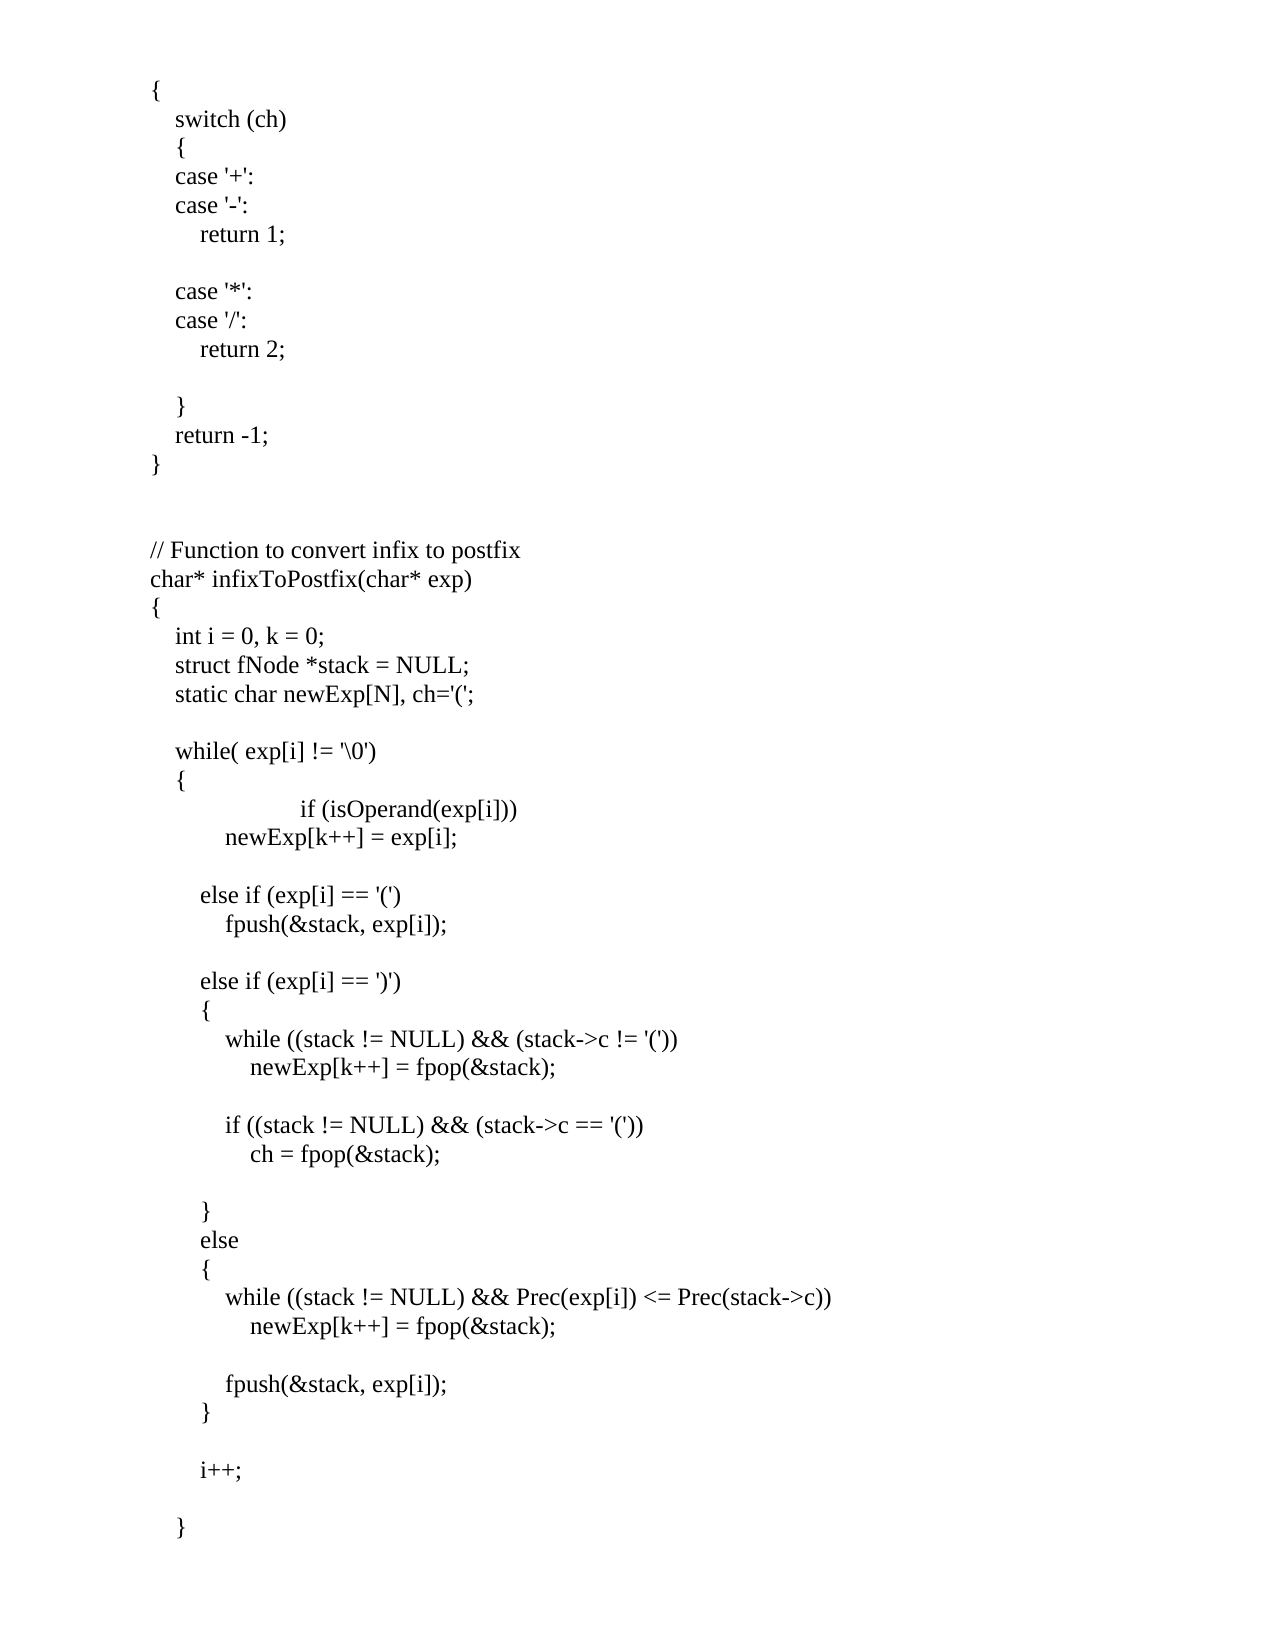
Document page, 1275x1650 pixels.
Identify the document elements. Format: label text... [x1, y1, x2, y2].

text while( exp[i] != '\0') [150, 736, 1125, 765]
text struct fNode *stack = NULL; [150, 650, 1125, 679]
text if (isOperand(exp[i])) [150, 794, 1125, 822]
text { [150, 765, 1125, 794]
text else [150, 1225, 1125, 1254]
text case '/': [150, 305, 1125, 334]
text case '+': [150, 161, 1125, 190]
text // Function to convert infix to postfix [150, 535, 1125, 564]
text char* infixToPostfix(char* exp) [150, 564, 1125, 592]
text } [150, 391, 1125, 420]
text newExp[k++] = fpop(&stack); [150, 1311, 1125, 1340]
text case '*': [150, 276, 1125, 305]
text switch (ch) [150, 104, 1125, 132]
text ch = fpop(&stack); [150, 1139, 1125, 1167]
text { [150, 75, 1125, 104]
text fpush(&stack, exp[i]); [150, 1369, 1125, 1397]
text newExp[k++] = exp[i]; [150, 822, 1125, 851]
text else if (exp[i] == '(') [150, 880, 1125, 909]
text { [150, 1254, 1125, 1282]
text i++; [150, 1455, 1125, 1484]
text { [150, 592, 1125, 621]
text } [150, 1397, 1125, 1426]
text return -1; [150, 420, 1125, 449]
text newExp[k++] = fpop(&stack); [150, 1052, 1125, 1081]
text } [150, 1196, 1125, 1225]
text return 1; [150, 219, 1125, 247]
text case '-': [150, 190, 1125, 219]
text } [150, 449, 1125, 477]
text while ((stack != NULL) && (stack->c != '(')) [150, 1024, 1125, 1052]
text else if (exp[i] == ')') [150, 966, 1125, 995]
text return 2; [150, 334, 1125, 362]
text static char newExp[N], ch='('; [150, 679, 1125, 707]
text } [150, 1512, 1125, 1541]
text while ((stack != NULL) && Prec(exp[i]) <= Prec(stack->c)) [150, 1282, 1125, 1311]
text int i = 0, k = 0; [150, 621, 1125, 650]
text { [150, 995, 1125, 1024]
text { [150, 132, 1125, 161]
text fpush(&stack, exp[i]); [150, 909, 1125, 937]
text if ((stack != NULL) && (stack->c == '(')) [150, 1110, 1125, 1139]
